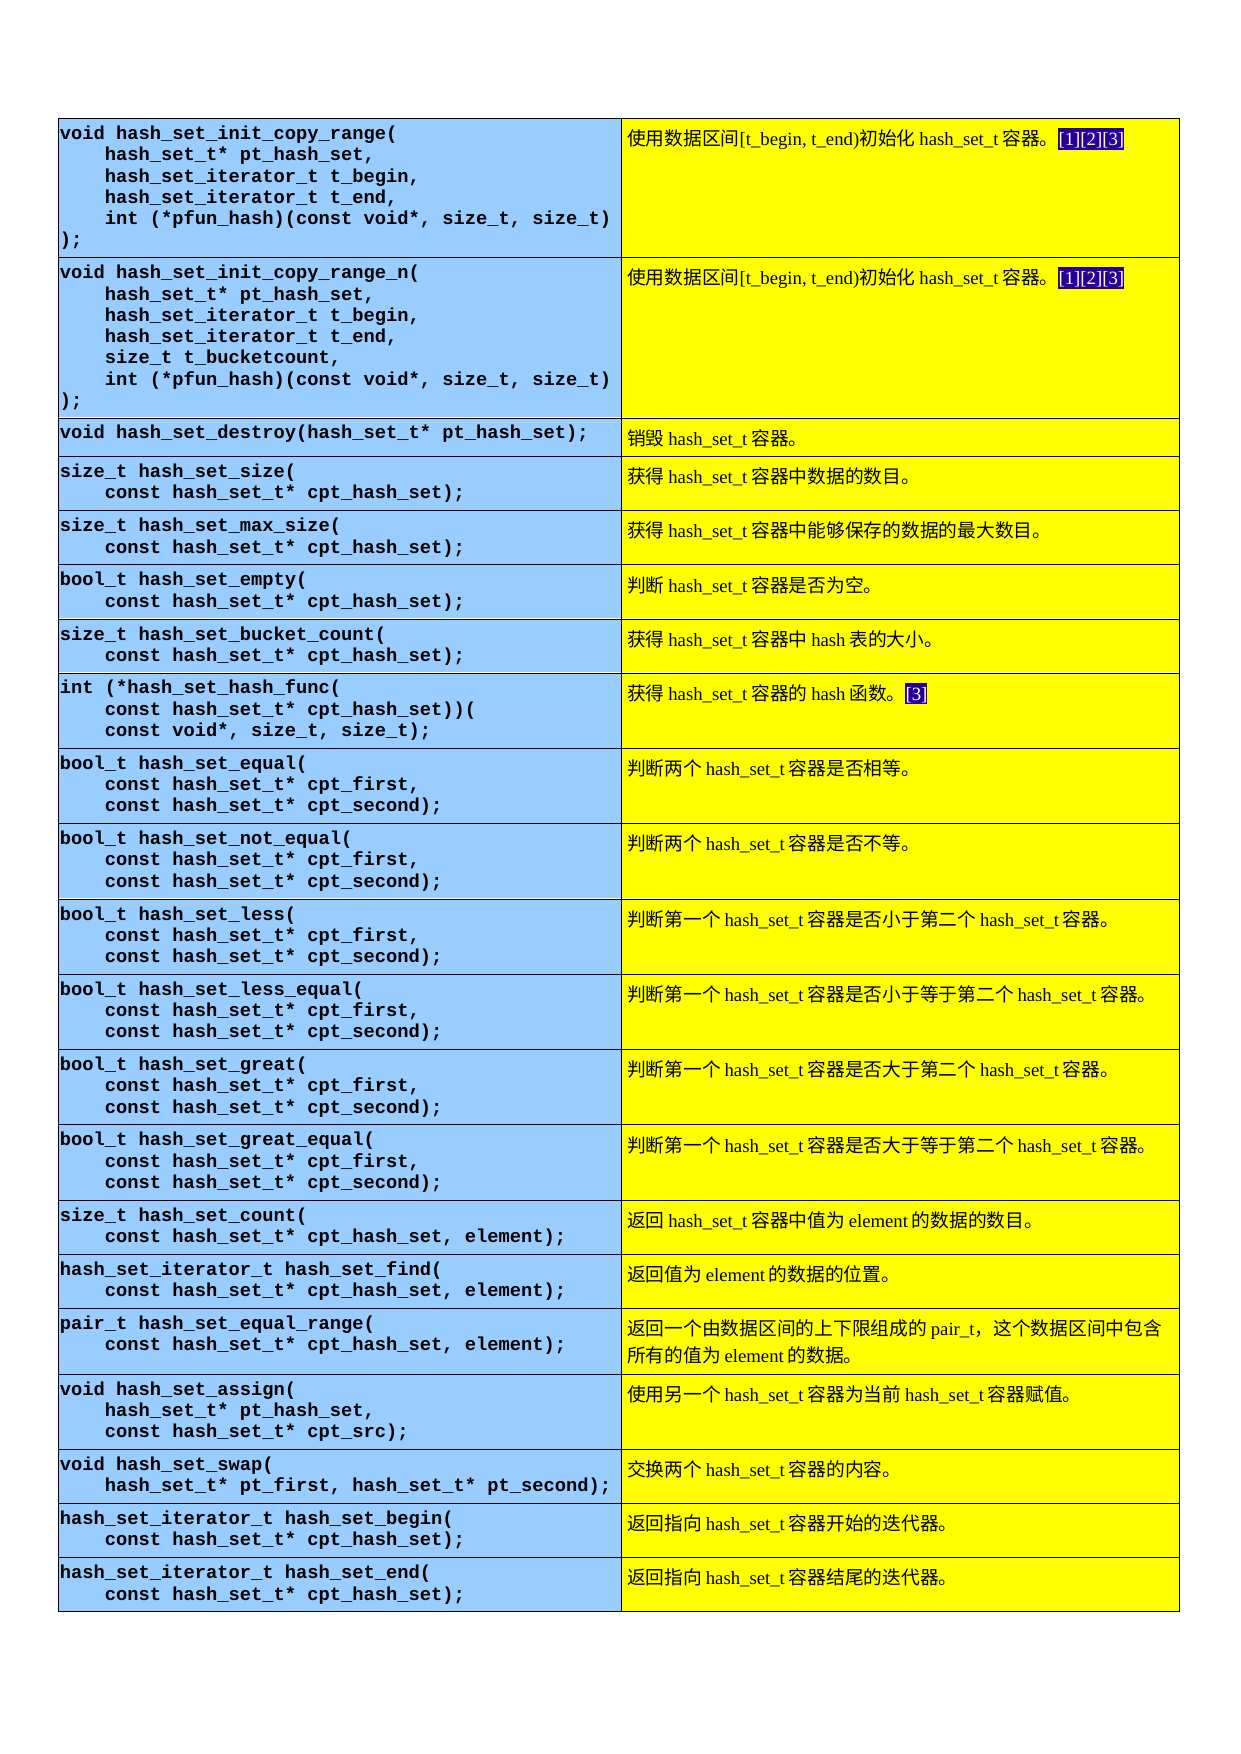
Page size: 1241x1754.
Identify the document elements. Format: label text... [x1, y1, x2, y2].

table_cell size_t hash_set_max_size( const hash_set_t* cpt_hash_set); [59, 511, 621, 564]
table_cell size_t hash_set_size( const hash_set_t* cpt_hash_set); [59, 457, 621, 510]
table_cell 使用另一个hash_set_t容器为当前hash_set_t容器赋值。 [622, 1375, 1179, 1449]
table_cell 返回hash_set_t容器中值为element的数据的数目。 [622, 1201, 1179, 1254]
table_cell 销毁hash_set_t容器。 [622, 419, 1179, 456]
table_cell 返回指向hash_set_t容器结尾的迭代器。 [622, 1558, 1179, 1611]
table_cell bool_t hash_set_great( const hash_set_t* cpt_first, const hash_set_t* cpt_second); [59, 1050, 621, 1124]
table_cell 判断两个hash_set_t容器是否相等。 [622, 749, 1179, 823]
table_cell 获得hash_set_t容器中数据的数目。 [622, 457, 1179, 510]
table_cell 返回值为element的数据的位置。 [622, 1255, 1179, 1308]
table_cell bool_t hash_set_empty( const hash_set_t* cpt_hash_set); [59, 565, 621, 618]
table_cell 使用数据区间[t_begin, t_end)初始化hash_set_t容器。[1][2][3] [622, 258, 1179, 417]
table_cell void hash_set_init_copy_range( hash_set_t* pt_hash_set, hash_set_iterator_t t_begin, hash_set_iterator_t t_end, int (*pfun_hash)(const void*, size_t, size_t) ); [59, 119, 621, 257]
table_cell hash_set_iterator_t hash_set_find( const hash_set_t* cpt_hash_set, element); [59, 1255, 621, 1308]
table_cell bool_t hash_set_less( const hash_set_t* cpt_first, const hash_set_t* cpt_second); [59, 900, 621, 974]
table_cell 判断hash_set_t容器是否为空。 [622, 565, 1179, 618]
table_cell hash_set_iterator_t hash_set_end( const hash_set_t* cpt_hash_set); [59, 1558, 621, 1611]
table_cell void hash_set_assign( hash_set_t* pt_hash_set, const hash_set_t* cpt_src); [59, 1375, 621, 1449]
table_cell void hash_set_init_copy_range_n( hash_set_t* pt_hash_set, hash_set_iterator_t t_begin, hash_set_iterator_t t_end, size_t t_bucketcount, int (*pfun_hash)(const void*, size_t, size_t) ); [59, 258, 621, 417]
table_cell 判断第一个hash_set_t容器是否大于等于第二个hash_set_t容器。 [622, 1125, 1179, 1200]
table_cell 判断两个hash_set_t容器是否不等。 [622, 824, 1179, 898]
table_cell void hash_set_destroy(hash_set_t* pt_hash_set); [59, 419, 621, 456]
table_cell 获得hash_set_t容器的hash函数。[3] [622, 674, 1179, 748]
table_cell size_t hash_set_count( const hash_set_t* cpt_hash_set, element); [59, 1201, 621, 1254]
table_cell bool_t hash_set_not_equal( const hash_set_t* cpt_first, const hash_set_t* cpt_second); [59, 824, 621, 898]
table_cell 判断第一个hash_set_t容器是否小于第二个hash_set_t容器。 [622, 900, 1179, 974]
table_cell int (*hash_set_hash_func( const hash_set_t* cpt_hash_set))( const void*, size_t, size_t); [59, 674, 621, 748]
table_cell 获得hash_set_t容器中hash表的大小。 [622, 620, 1179, 672]
table_cell 获得hash_set_t容器中能够保存的数据的最大数目。 [622, 511, 1179, 564]
table_cell hash_set_iterator_t hash_set_begin( const hash_set_t* cpt_hash_set); [59, 1504, 621, 1557]
table_cell 判断第一个hash_set_t容器是否小于等于第二个hash_set_t容器。 [622, 975, 1179, 1049]
table_cell bool_t hash_set_equal( const hash_set_t* cpt_first, const hash_set_t* cpt_second); [59, 749, 621, 823]
table_cell size_t hash_set_bucket_count( const hash_set_t* cpt_hash_set); [59, 620, 621, 672]
table_cell 交换两个hash_set_t容器的内容。 [622, 1450, 1179, 1503]
table_cell 返回一个由数据区间的上下限组成的pair_t，这个数据区间中包含所有的值为element的数据。 [622, 1309, 1179, 1374]
table_cell bool_t hash_set_less_equal( const hash_set_t* cpt_first, const hash_set_t* cpt_second); [59, 975, 621, 1049]
table_cell bool_t hash_set_great_equal( const hash_set_t* cpt_first, const hash_set_t* cpt_second); [59, 1125, 621, 1200]
table_cell 判断第一个hash_set_t容器是否大于第二个hash_set_t容器。 [622, 1050, 1179, 1124]
table_cell pair_t hash_set_equal_range( const hash_set_t* cpt_hash_set, element); [59, 1309, 621, 1374]
table_cell 返回指向hash_set_t容器开始的迭代器。 [622, 1504, 1179, 1557]
table_cell void hash_set_swap( hash_set_t* pt_first, hash_set_t* pt_second); [59, 1450, 621, 1503]
table_cell 使用数据区间[t_begin, t_end)初始化hash_set_t容器。[1][2][3] [622, 119, 1179, 257]
